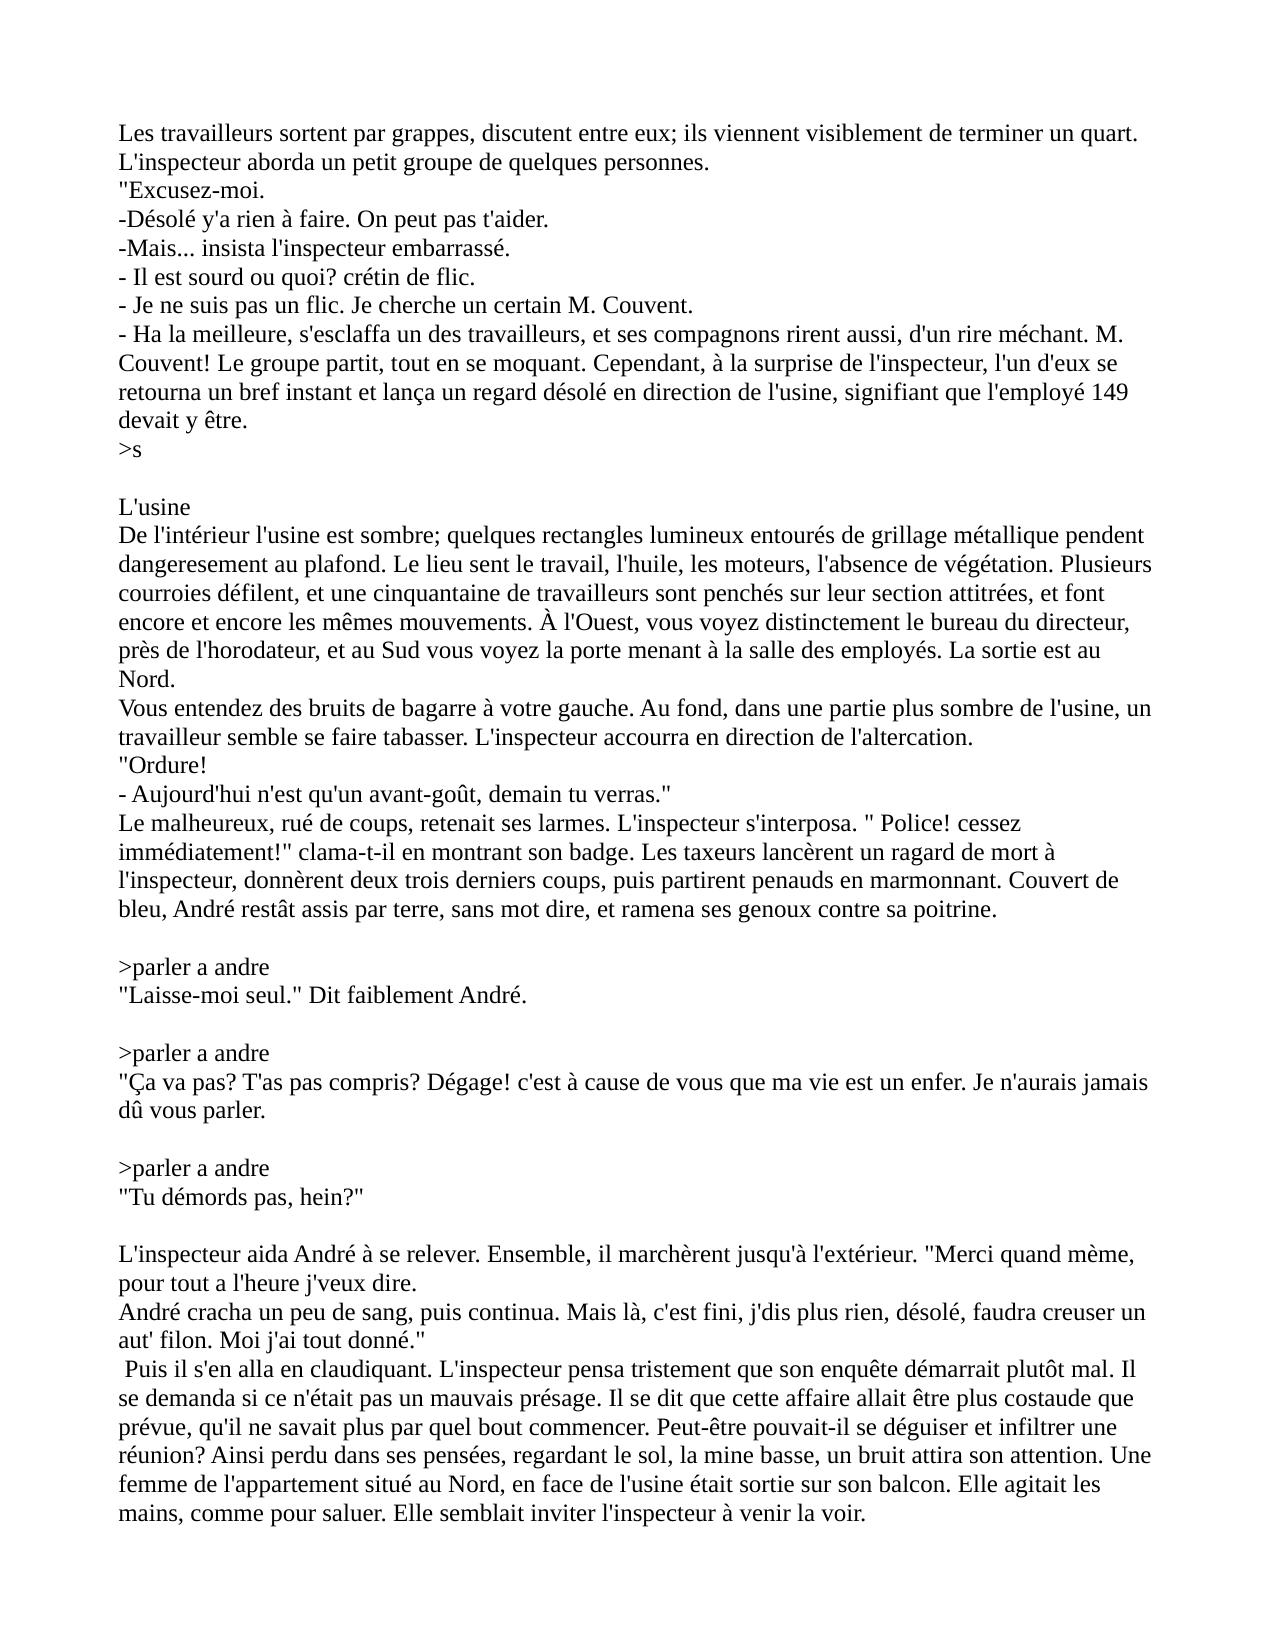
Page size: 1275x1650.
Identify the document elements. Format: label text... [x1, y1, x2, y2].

text Les travailleurs sortent par grappes, discutent entre eux; ils viennent visiblement de terminer un quart. L'inspecteur aborda un petit groupe de quelques personnes. [118, 118, 1157, 176]
text Vous entendez des bruits de bagarre à votre gauche. Au fond, dans une partie plus sombre de l'usine, un travailleur semble se faire tabasser. L'inspecteur accourra en direction de l'altercation. [118, 693, 1157, 751]
text -Désolé y'a rien à faire. On peut pas t'aider. [118, 204, 1157, 233]
text - Ha la meilleure, s'esclaffa un des travailleurs, et ses compagnons rirent aussi, d'un rire méchant. M. Couvent! Le groupe partit, tout en se moquant. Cependant, à la surprise de l'inspecteur, l'un d'eux se retourna un bref instant et lança un regard désolé en direction de l'usine, signifiant que l'employé 149 devait y être. [118, 319, 1157, 434]
text L'usine [118, 492, 1157, 521]
text André cracha un peu de sang, puis continua. Mais là, c'est fini, j'dis plus rien, désolé, faudra creuser un aut' filon. Moi j'ai tout donné." [118, 1297, 1157, 1354]
text Le malheureux, rué de coups, retenait ses larmes. L'inspecteur s'interposa. " Police! cessez immédiatement!" clama-t-il en montrant son badge. Les taxeurs lancèrent un ragard de mort à l'inspecteur, donnèrent deux trois derniers coups, puis partirent penauds en marmonnant. Couvert de bleu, André restât assis par terre, sans mot dire, et ramena ses genoux contre sa poitrine. [118, 808, 1157, 923]
text L'inspecteur aida André à se relever. Ensemble, il marchèrent jusqu'à l'extérieur. "Merci quand mème, pour tout a l'heure j'veux dire. [118, 1239, 1157, 1297]
text "Laisse-moi seul." Dit faiblement André. [118, 981, 1157, 1009]
text >s [118, 434, 1157, 463]
text >parler a andre [118, 1038, 1157, 1067]
text "Excusez-moi. [118, 176, 1157, 204]
text "Ordure! [118, 751, 1157, 779]
text "Ça va pas? T'as pas compris? Dégage! c'est à cause de vous que ma vie est un enfer. Je n'aurais jamais dû vous parler. [118, 1067, 1157, 1124]
text De l'intérieur l'usine est sombre; quelques rectangles lumineux entourés de grillage métallique pendent dangeresement au plafond. Le lieu sent le travail, l'huile, les moteurs, l'absence de végétation. Plusieurs courroies défilent, et une cinquantaine de travailleurs sont penchés sur leur section attitrées, et font encore et encore les mêmes mouvements. À l'Ouest, vous voyez distinctement le bureau du directeur, près de l'horodateur, et au Sud vous voyez la porte menant à la salle des employés. La sortie est au Nord. [118, 521, 1157, 693]
text "Tu démords pas, hein?" [118, 1182, 1157, 1211]
text >parler a andre [118, 952, 1157, 981]
text - Aujourd'hui n'est qu'un avant-goût, demain tu verras." [118, 779, 1157, 808]
text - Je ne suis pas un flic. Je cherche un certain M. Couvent. [118, 291, 1157, 319]
text Puis il s'en alla en claudiquant. L'inspecteur pensa tristement que son enquête démarrait plutôt mal. Il se demanda si ce n'était pas un mauvais présage. Il se dit que cette affaire allait être plus costaude que prévue, qu'il ne savait plus par quel bout commencer. Peut-être pouvait-il se déguiser et infiltrer une réunion? Ainsi perdu dans ses pensées, regardant le sol, la mine basse, un bruit attira son attention. Une femme de l'appartement situé au Nord, en face de l'usine était sortie sur son balcon. Elle agitait les mains, comme pour saluer. Elle semblait inviter l'inspecteur à venir la voir. [118, 1354, 1157, 1527]
text >parler a andre [118, 1153, 1157, 1182]
text - Il est sourd ou quoi? crétin de flic. [118, 262, 1157, 291]
text -Mais... insista l'inspecteur embarrassé. [118, 233, 1157, 262]
